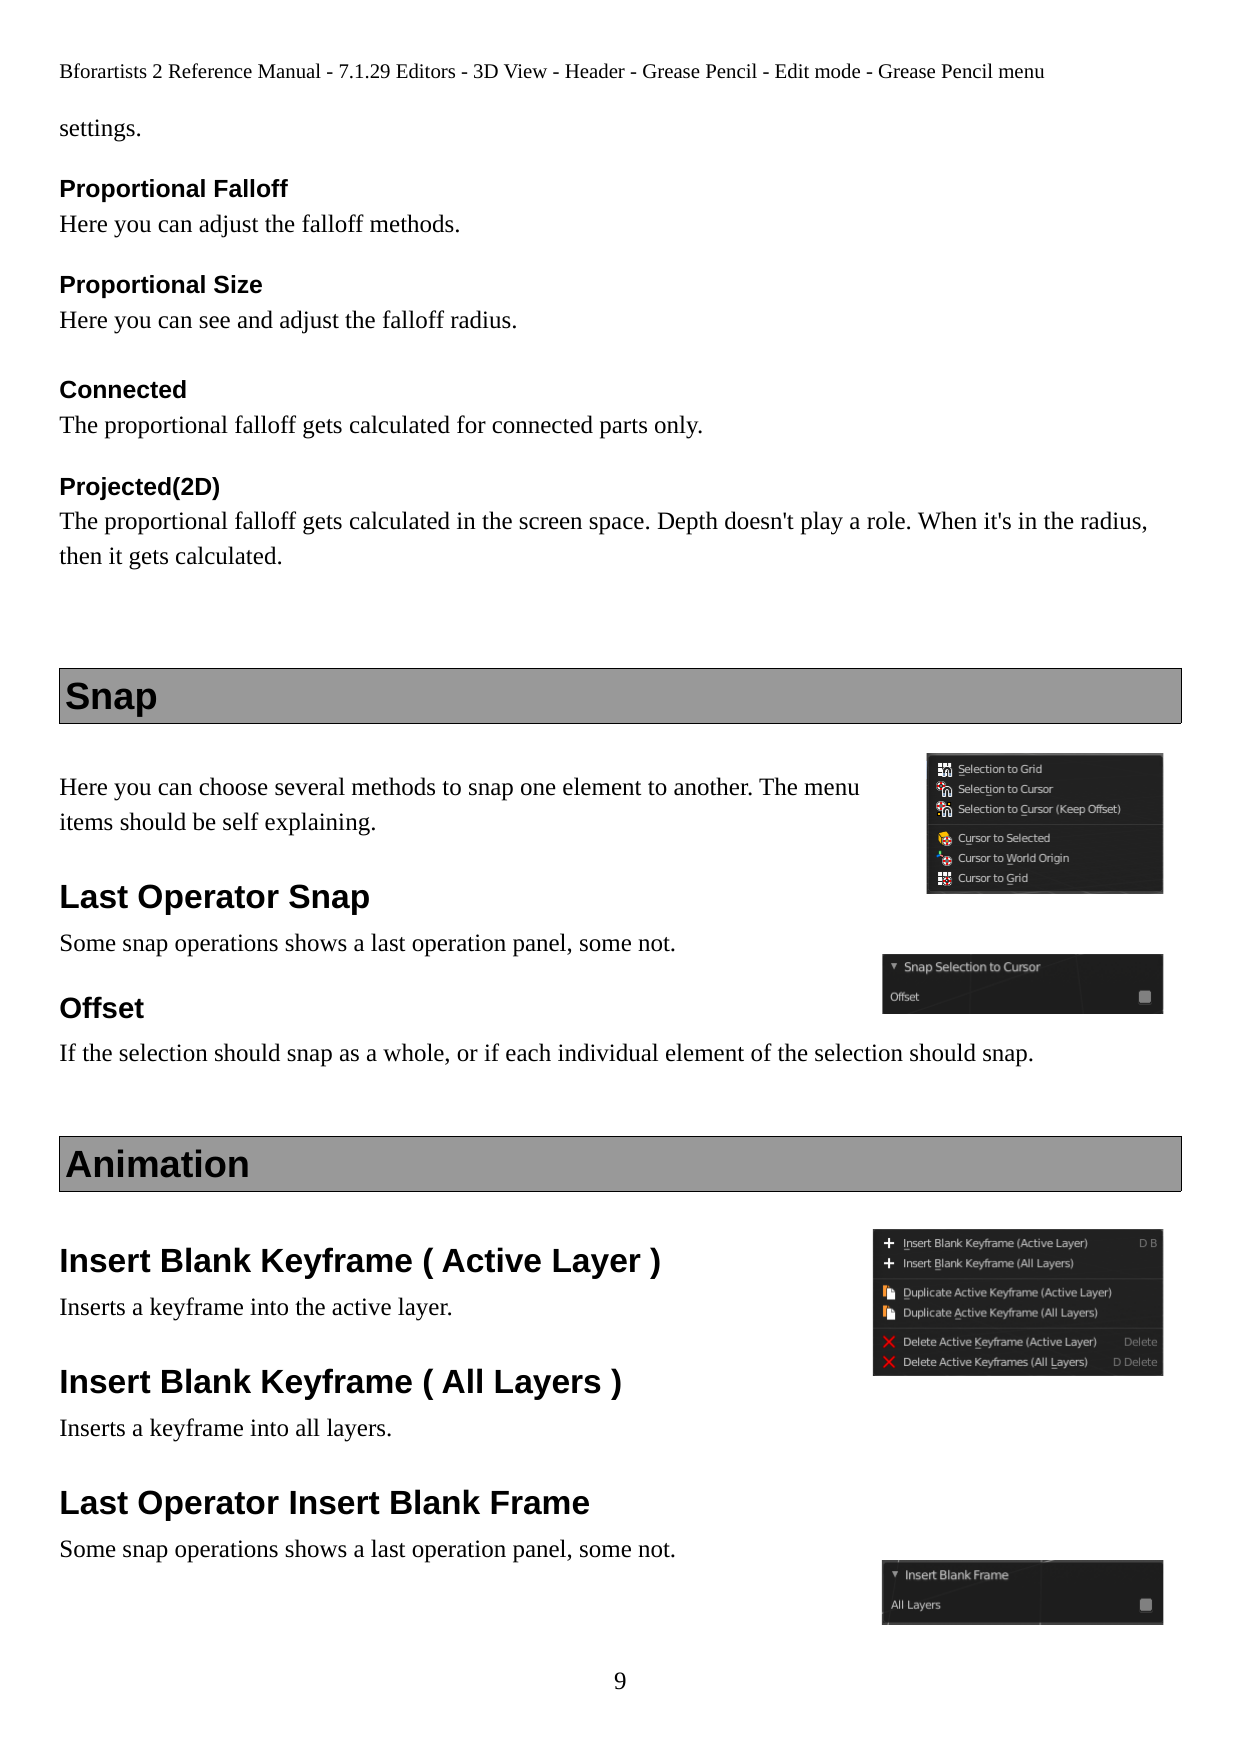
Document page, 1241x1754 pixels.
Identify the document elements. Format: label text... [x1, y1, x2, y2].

text If the selection should snap as a whole, or if each individual element of the selection should snap. [59, 1038, 1181, 1066]
text settings. [59, 113, 1181, 141]
picture [882, 954, 1164, 1014]
subtitle Proportional Size [59, 271, 1181, 299]
text Here you can see and adjust the falloff radius. [59, 305, 1181, 334]
subtitle Offset [59, 991, 1181, 1025]
text Here you can adjust the falloff methods. [59, 209, 1181, 238]
table_header Snap [60, 669, 1181, 723]
text The proportional falloff gets calculated in the screen space. Depth doesn't play a role. When it's in the radius, then it gets calculated. [59, 506, 1181, 570]
picture [881, 1560, 1164, 1625]
text The proportional falloff gets calculated for connected parts only. [59, 410, 1181, 439]
subtitle Insert Blank Keyframe ( All Layers ) [59, 1362, 1181, 1400]
subtitle Proportional Falloff [59, 174, 1181, 203]
subtitle Last Operator Insert Blank Frame [59, 1483, 1181, 1521]
text Some snap operations shows a last operation panel, some not. [59, 1534, 1181, 1563]
picture [926, 753, 1164, 894]
subtitle Projected(2D) [59, 472, 1181, 500]
text Some snap operations shows a last operation panel, some not. [59, 928, 1181, 956]
text Inserts a keyframe into all layers. [59, 1413, 1181, 1442]
subtitle Insert Blank Keyframe ( Active Layer ) [59, 1241, 872, 1279]
table_header Animation [60, 1137, 1181, 1191]
text Inserts a keyframe into the active layer. [59, 1292, 872, 1321]
text Here you can choose several methods to snap one element to another. The menu items should be self explaining. [59, 772, 926, 835]
subtitle Last Operator Snap [59, 877, 1181, 915]
picture [872, 1229, 1164, 1376]
subtitle Connected [59, 375, 1181, 404]
